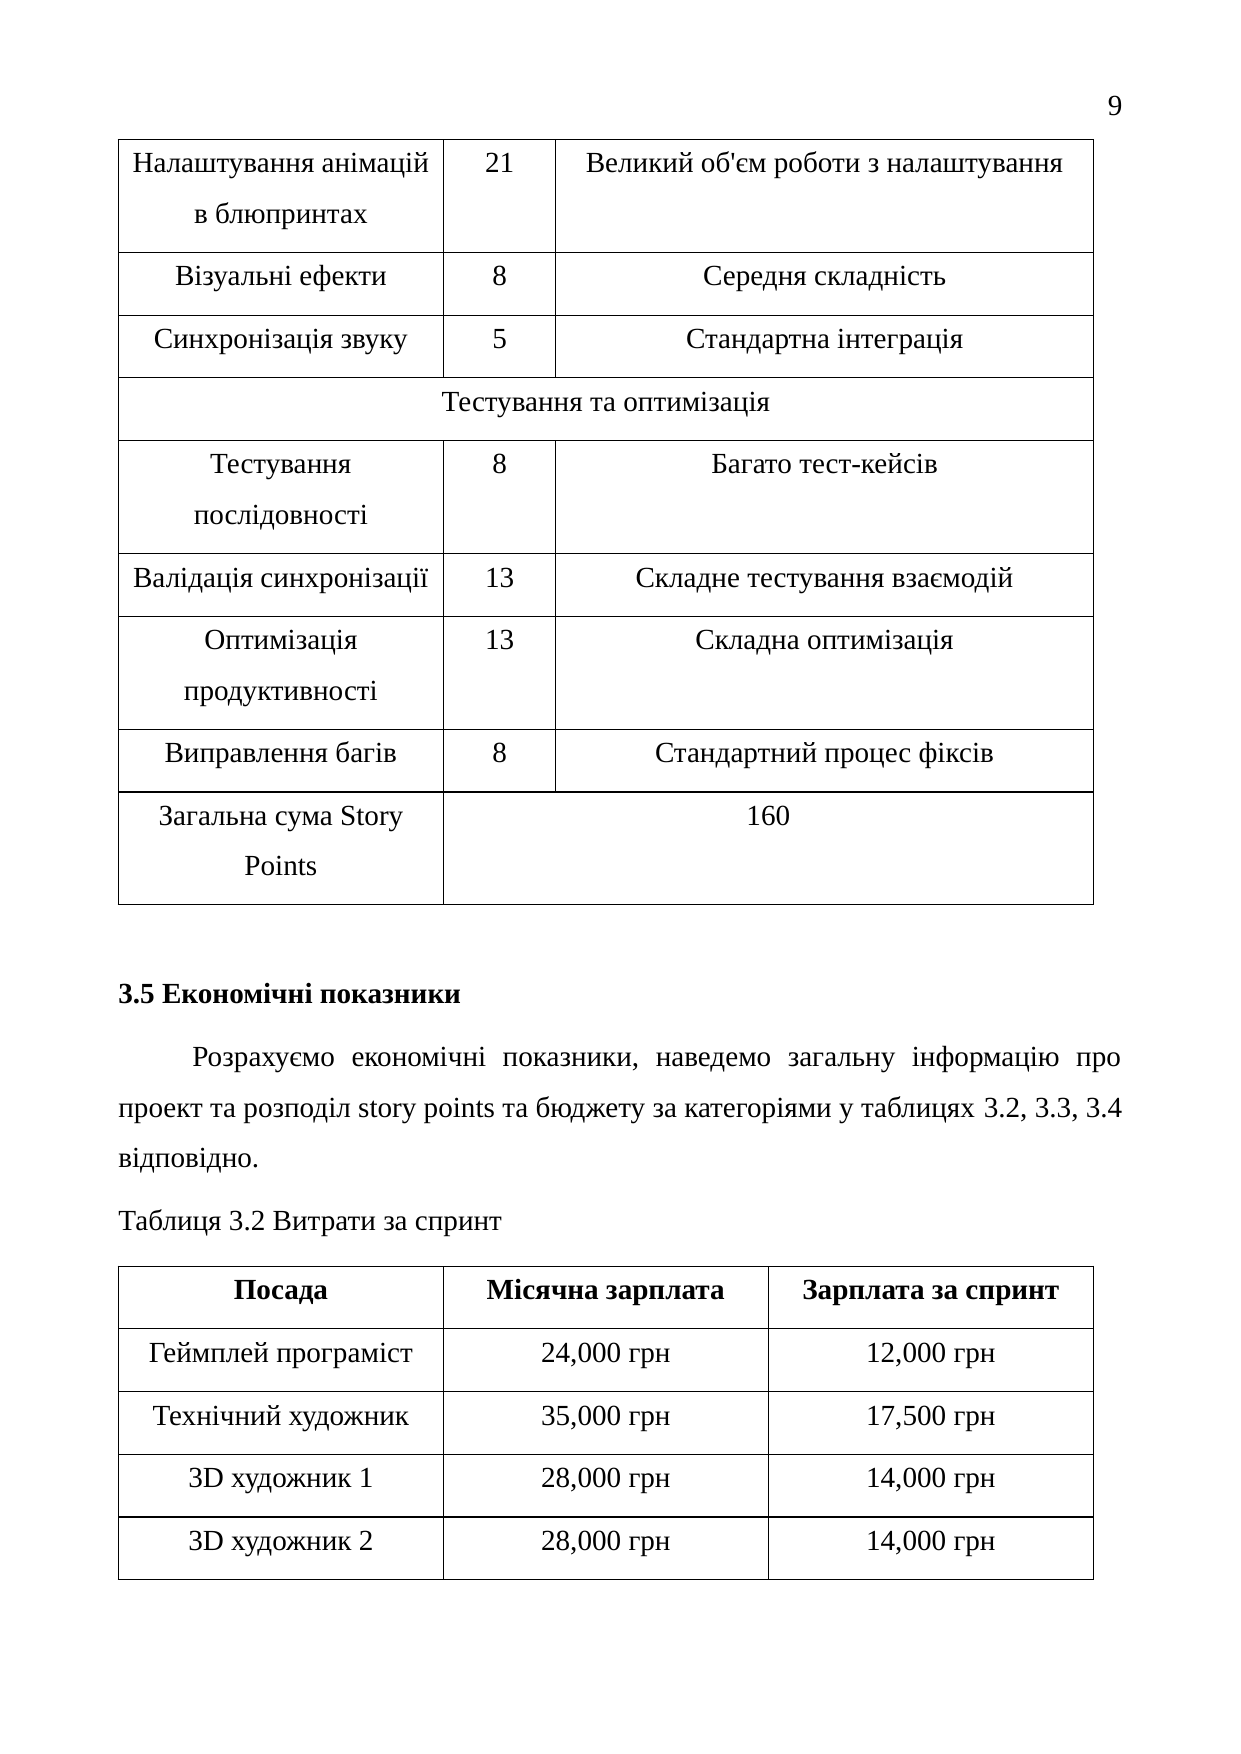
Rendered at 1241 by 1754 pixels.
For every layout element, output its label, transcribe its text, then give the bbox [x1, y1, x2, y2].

table_cell Середня складність [556, 253, 1093, 314]
table_cell Стандартний процес фіксів [556, 730, 1093, 791]
text Розрахуємо економічні показники, наведемо загальну інформацію про проект та розподіл story points та бюджету за категоріями у таблицях 3.2, 3.3, 3.4 відповідно. [118, 1039, 1122, 1173]
table_cell Тестування послідовності [119, 441, 443, 553]
table_cell 3D художник 1 [119, 1455, 443, 1516]
table_cell Тестування та оптимізація [119, 378, 1093, 440]
table_cell Багато тест-кейсів [556, 441, 1093, 553]
table_cell 5 [444, 316, 555, 377]
table_cell 14,000 грн [769, 1455, 1093, 1516]
table_cell Виправлення багів [119, 730, 443, 791]
table_cell 28,000 грн [444, 1518, 768, 1579]
table_cell 17,500 грн [769, 1392, 1093, 1454]
table_cell 13 [444, 617, 555, 729]
table_cell Стандартна інтеграція [556, 316, 1093, 377]
table_header Місячна зарплата [444, 1267, 768, 1328]
table_cell 13 [444, 554, 555, 616]
table_cell 21 [444, 140, 555, 252]
table_cell Геймплей програміст [119, 1329, 443, 1391]
table_header Зарплата за спринт [769, 1267, 1093, 1328]
subtitle Економічні показники [118, 977, 1122, 1010]
table_cell Великий об'єм роботи з налаштування [556, 140, 1093, 252]
table_cell 28,000 грн [444, 1455, 768, 1516]
table_cell Візуальні ефекти [119, 253, 443, 314]
table_cell Складне тестування взаємодій [556, 554, 1093, 616]
table_cell 35,000 грн [444, 1392, 768, 1454]
table_cell Налаштування анімацій в блюпринтах [119, 140, 443, 252]
table_cell Загальна сума Story Points [119, 793, 443, 904]
table_cell 8 [444, 441, 555, 553]
table_header Посада [119, 1267, 443, 1328]
table_cell 8 [444, 253, 555, 314]
table_cell 12,000 грн [769, 1329, 1093, 1391]
table_cell Технічний художник [119, 1392, 443, 1454]
table_cell 3D художник 2 [119, 1518, 443, 1579]
table_cell 24,000 грн [444, 1329, 768, 1391]
table_cell Валідація синхронізації [119, 554, 443, 616]
table_cell Складна оптимізація [556, 617, 1093, 729]
table_cell Оптимізація продуктивності [119, 617, 443, 729]
table_cell 14,000 грн [769, 1518, 1093, 1579]
table_cell 160 [444, 793, 1093, 904]
text Таблиця 3.2 Витрати за спринт [118, 1203, 1122, 1236]
table_cell Синхронізація звуку [119, 316, 443, 377]
table_cell 8 [444, 730, 555, 791]
